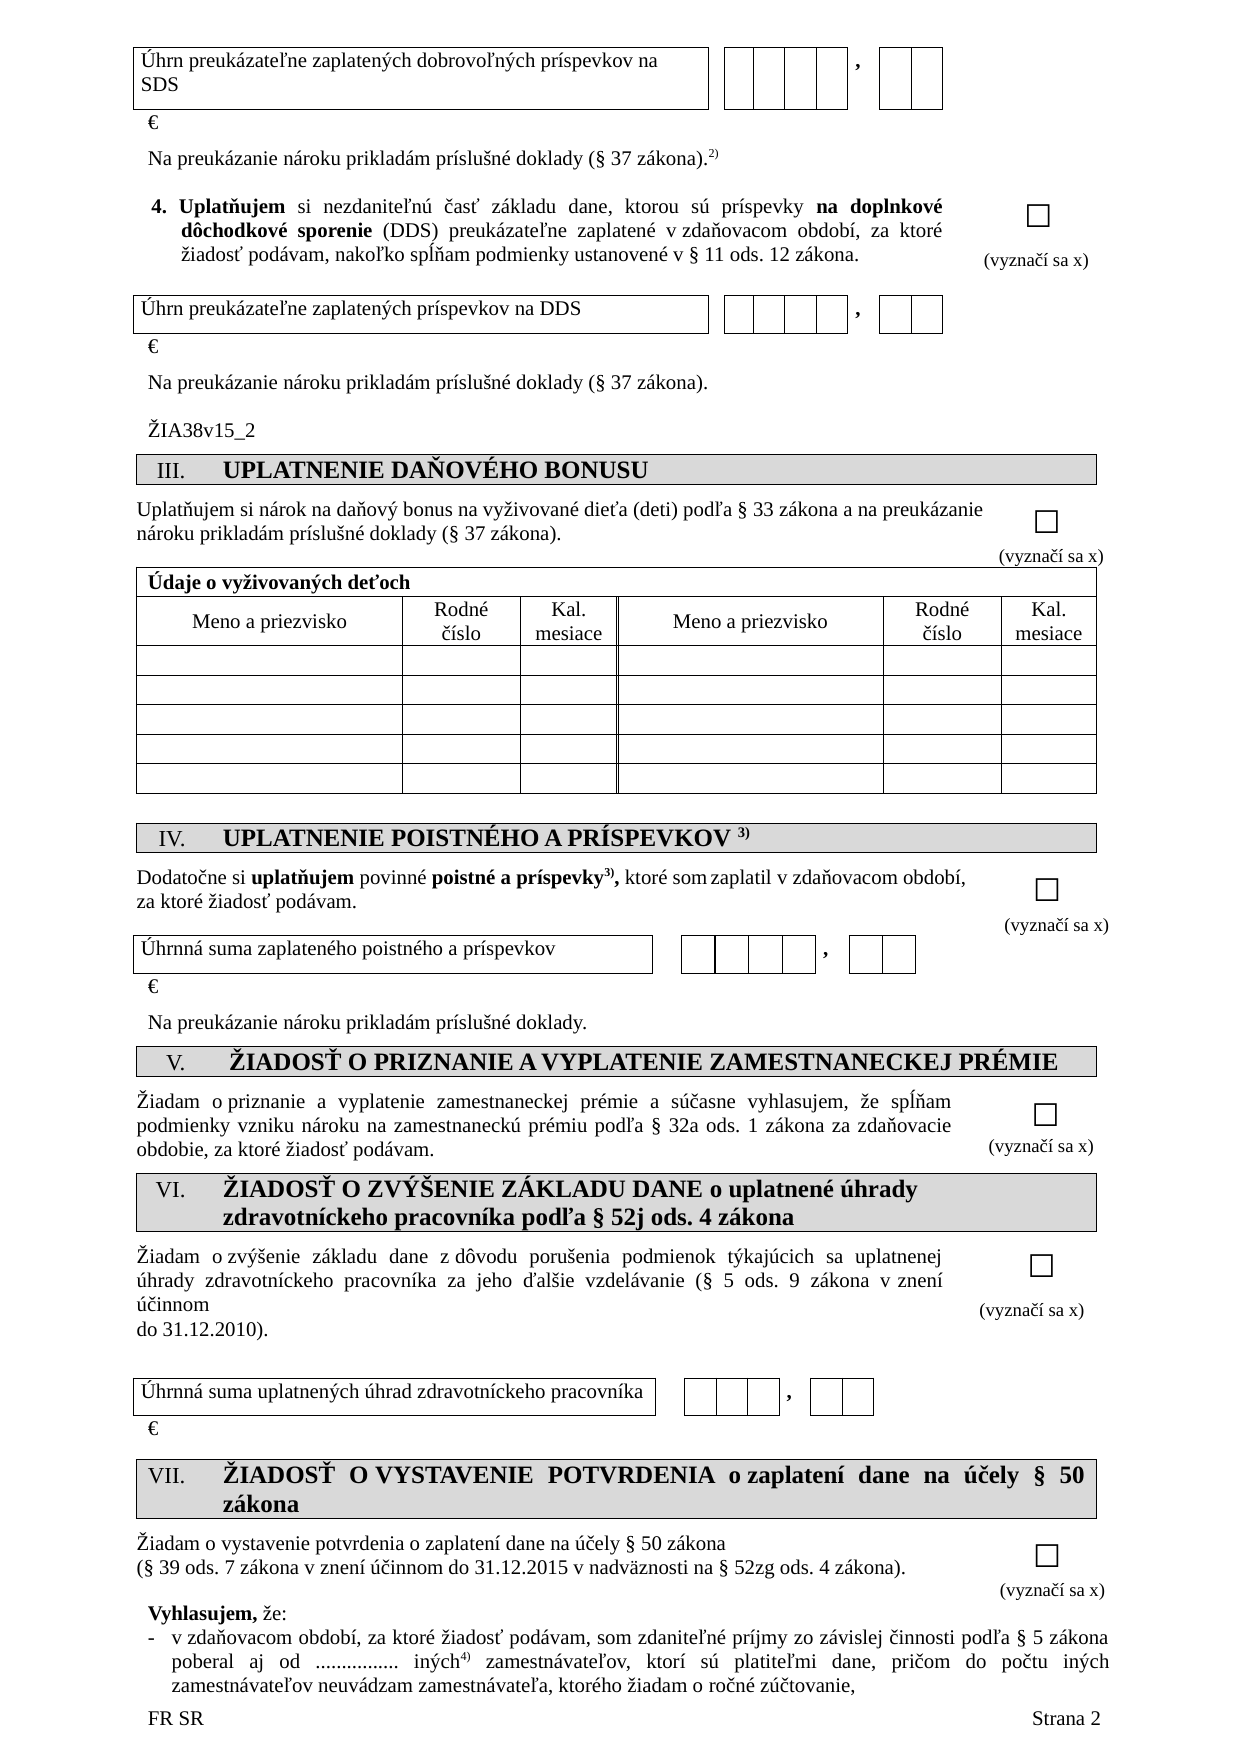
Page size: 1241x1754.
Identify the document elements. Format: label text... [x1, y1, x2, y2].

table_header [749, 936, 782, 973]
table_header Žiadosť o ZvýŠenie základu dane o uplatnené úhrady zdravotníckeho pracovníka podľa § 52j ods. 4 zákona [137, 1174, 1096, 1231]
table_cell [619, 764, 883, 793]
table_header [656, 1378, 684, 1415]
table_cell [137, 764, 402, 793]
table_header [785, 296, 816, 333]
table_cell Meno a priezvisko [619, 597, 883, 645]
table_cell [137, 735, 402, 763]
table_header ☐ (vyznačí sa x) [963, 1089, 1111, 1161]
table_cell [1002, 676, 1096, 704]
table_header ☐ (vyznačí sa x) [954, 194, 1114, 283]
table_header [843, 1379, 873, 1415]
table_header [725, 296, 753, 333]
table_cell [1002, 646, 1096, 675]
text Na preukázanie nároku prikladám príslušné doklady (§ 37 zákona).2) [148, 146, 1110, 170]
table_cell Rodné číslo [403, 597, 520, 645]
table_header Dodatočne si uplatňujem povinné poistné a príspevky3), ktoré som zaplatil v zdaňovacom období, za ktoré žiadosť podávam. [136, 865, 993, 913]
table_header , [848, 295, 879, 333]
table_header [783, 936, 815, 973]
text € [148, 334, 1110, 358]
table_cell Kal. mesiace [1002, 597, 1096, 645]
table_header [653, 935, 681, 973]
table_header [709, 295, 724, 333]
table_cell [884, 735, 1001, 763]
table_cell [884, 646, 1001, 675]
table_header ☐ [1013, 497, 1109, 545]
table_cell [403, 705, 520, 734]
table_header Úhrn preukázateľne zaplatených dobrovoľných príspevkov na SDS [134, 48, 708, 109]
table_cell [403, 676, 520, 704]
table_cell [137, 705, 402, 734]
table_header ☐ [993, 1531, 1093, 1579]
table_cell [1002, 735, 1096, 763]
table_header uplatnenie daňového bonusu [137, 455, 1096, 484]
table_header [748, 1379, 779, 1415]
table_header ☐ [993, 865, 1093, 913]
table_header Úhrn preukázateľne zaplatených príspevkov na DDS [134, 296, 708, 333]
table_header [811, 1379, 842, 1415]
table_header [685, 1379, 716, 1415]
table_header [717, 1379, 747, 1415]
text € [148, 110, 1110, 134]
text Na preukázanie nároku prikladám príslušné doklady (§ 37 zákona). [148, 370, 1110, 394]
table_cell [619, 735, 883, 763]
table_cell [521, 735, 616, 763]
table_cell Kal. mesiace [521, 597, 616, 645]
table_cell Meno a priezvisko [137, 597, 402, 645]
table_header [817, 296, 847, 333]
table_cell [521, 676, 616, 704]
table_cell Rodné číslo [884, 597, 1001, 645]
table_header [850, 936, 882, 973]
table_header , [780, 1378, 810, 1415]
table_header Žiadam o vystavenie potvrdenia o zaplatení dane na účely § 50 zákona (§ 39 ods. 7 zákona v znení účinnom do 31.12.2015 v nadväznosti na § 52zg ods. 4 zákona). [136, 1531, 993, 1579]
table_header Uplatňujem si nárok na daňový bonus na vyživované dieťa (deti) podľa § 33 zákona a na preukázanie nároku prikladám príslušné doklady (§ 37 zákona). [136, 497, 1013, 545]
table_header Žiadam o zvýšenie základu dane z dôvodu porušenia podmienok týkajúcich sa uplatnenej úhrady zdravotníckeho pracovníka za jeho ďalšie vzdelávanie (§ 5 ods. 9 zákona v znení účinnom do 31.12.2010). [125, 1244, 954, 1377]
table_header [682, 936, 714, 973]
table_header Údaje o vyživovaných deťoch [137, 568, 1096, 596]
table_header Úhrnná suma uplatnených úhrad zdravotníckeho pracovníka [134, 1379, 655, 1415]
table_header [754, 48, 784, 109]
text ŽIA38v15_2 [148, 418, 1110, 442]
table_cell [619, 646, 883, 675]
table_cell [884, 764, 1001, 793]
table_header [754, 296, 784, 333]
text (vyznačí sa x) [162, 913, 1119, 935]
text Vyhlasujem, že: [148, 1601, 1110, 1625]
table_header [785, 48, 816, 109]
table_cell [137, 646, 402, 675]
table_header , [848, 47, 879, 109]
text (vyznačí sa x) [162, 545, 1110, 567]
table_cell [403, 646, 520, 675]
table_header [880, 48, 911, 109]
table_header Žiadosť o priznanie a vyplatenie zamestnaneckej prémie [137, 1047, 1096, 1076]
text € [148, 1416, 1110, 1440]
table_header [880, 296, 911, 333]
table_header [817, 48, 847, 109]
table_cell [403, 764, 520, 793]
table_cell [619, 705, 883, 734]
table_cell [137, 676, 402, 704]
table_header , [816, 935, 849, 973]
table_cell [403, 735, 520, 763]
table_cell [521, 764, 616, 793]
table_header [912, 296, 942, 333]
table_header [883, 936, 915, 973]
table_header [725, 48, 753, 109]
table_header ☐ (vyznačí sa x) [954, 1244, 1129, 1377]
table_header Uplatnenie poistného a príspevkov 3) [137, 824, 1096, 852]
text € [148, 974, 1110, 998]
table_cell [1002, 705, 1096, 734]
table_cell [1002, 764, 1096, 793]
table_header 4. Uplatňujem si nezdaniteľnú časť základu dane, ktorou sú príspevky na doplnkové dôchodkové sporenie (DDS) preukázateľne zaplatené v zdaňovacom období, za ktoré žiadosť podávam, nakoľko spĺňam podmienky ustanovené v § 11 ods. 12 zákona. [125, 194, 954, 283]
table_cell [521, 705, 616, 734]
table_header [716, 936, 748, 973]
table_header [709, 47, 724, 109]
table_cell [619, 676, 883, 704]
table_cell [884, 705, 1001, 734]
table_header Žiadam o priznanie a vyplatenie zamestnaneckej prémie a súčasne vyhlasujem, že spĺňam podmienky vzniku nároku na zamestnaneckú prémiu podľa § 32a ods. 1 zákona za zdaňovacie obdobie, za ktoré žiadosť podávam. [136, 1089, 963, 1161]
table_cell [884, 676, 1001, 704]
list v zdaňovacom období, za ktoré žiadosť podávam, som zdaniteľné príjmy zo závislej činnosti podľa § 5 zákona poberal aj od ................ iných4) zamestnávateľov, ktorí sú platiteľmi dane, pričom do počtu iných zamestnávateľov neuvádzam zamestnávateľa, ktorého žiadam o ročné zúčtovanie, [148, 1625, 1110, 1697]
text (vyznačí sa x) [162, 1579, 1119, 1601]
text Na preukázanie nároku prikladám príslušné doklady. [148, 1010, 1110, 1034]
table_header Žiadosť o vystavenie potvrdenia o zaplatení dane na účely § 50 zákona [137, 1460, 1096, 1518]
table_cell [521, 646, 616, 675]
table_header Úhrnná suma zaplateného poistného a príspevkov [134, 936, 652, 973]
table_header [912, 48, 942, 109]
